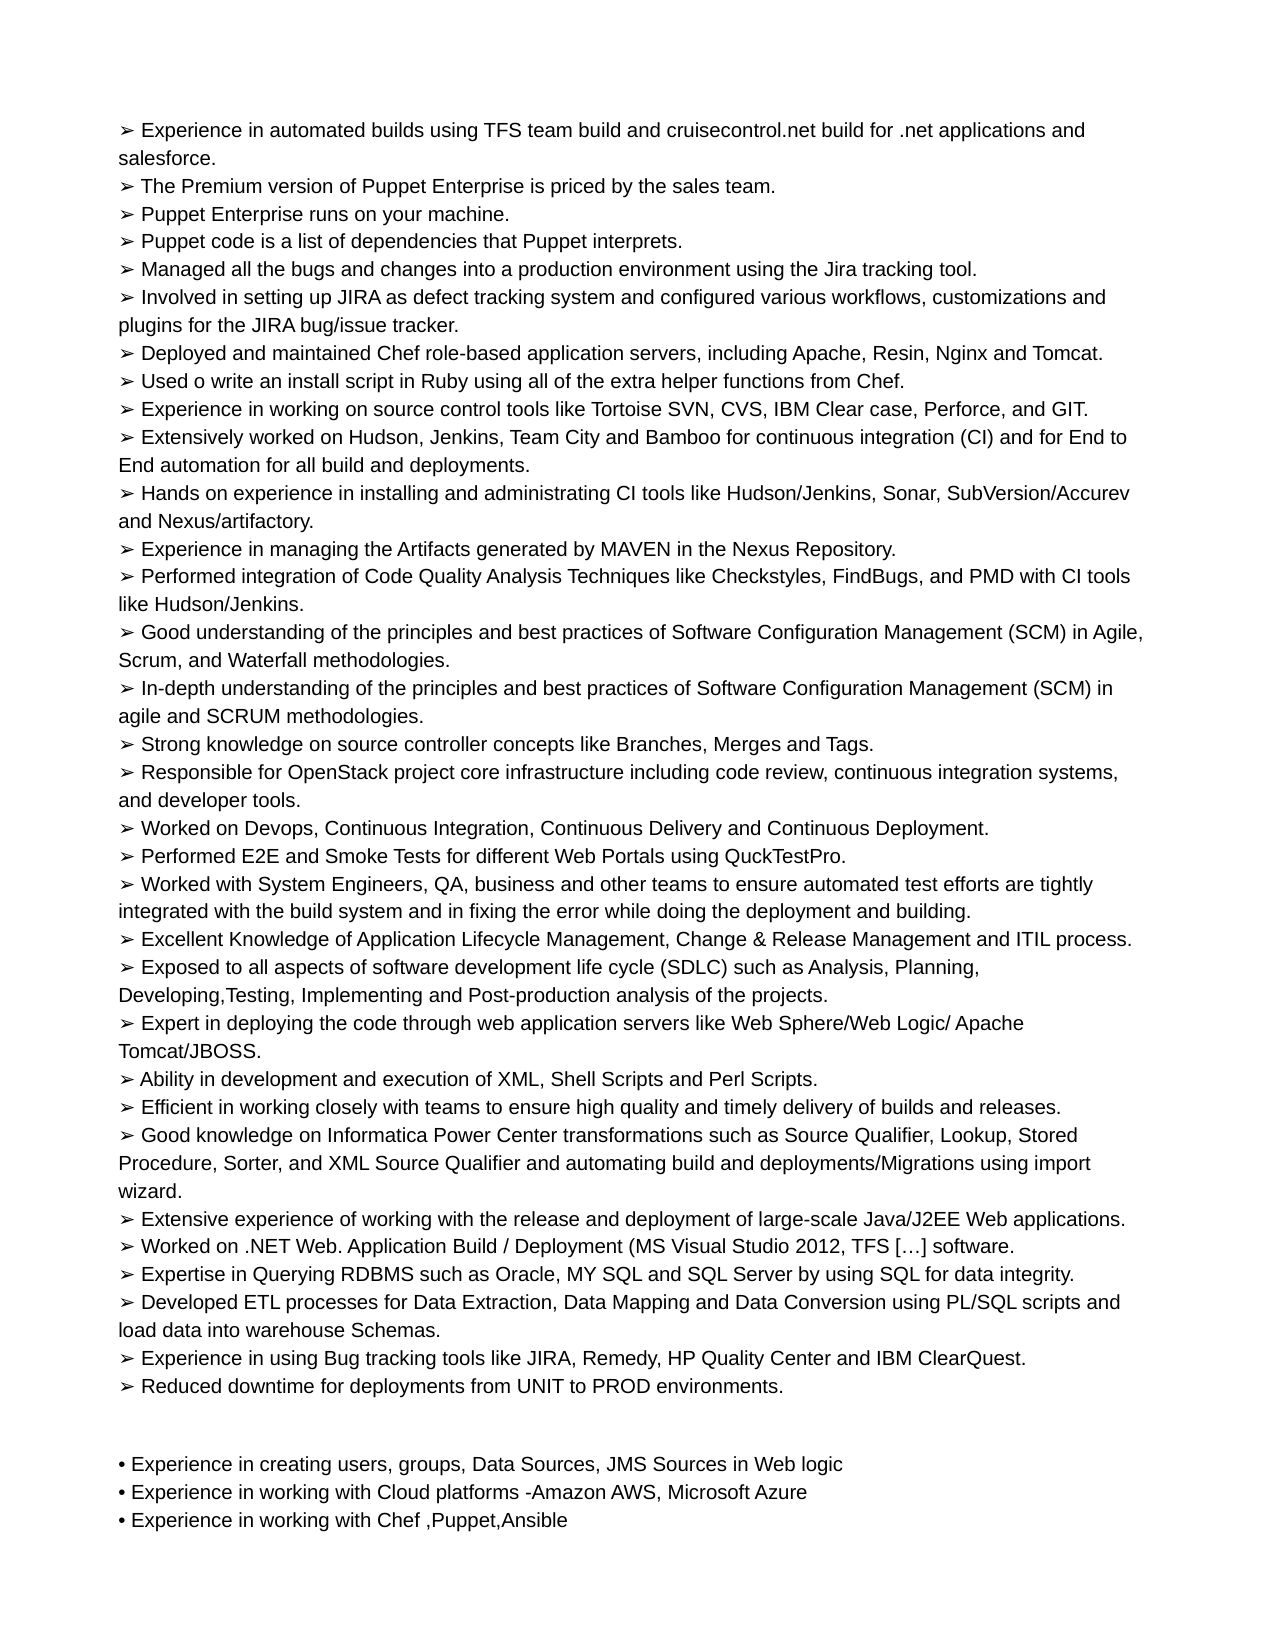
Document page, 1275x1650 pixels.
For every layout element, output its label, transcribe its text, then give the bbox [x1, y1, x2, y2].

text ➢ Experience in automated builds using TFS team build and cruisecontrol.net build for .net applications and salesforce. ➢ The Premium version of Puppet Enterprise is priced by the sales team. ➢ Puppet Enterprise runs on your machine. ➢ Puppet code is a list of dependencies that Puppet interprets. ➢ Managed all the bugs and changes into a production environment using the Jira tracking tool. ➢ Involved in setting up JIRA as defect tracking system and configured various workflows, customizations and plugins for the JIRA bug/issue tracker. ➢ Deployed and maintained Chef role-based application servers, including Apache, Resin, Nginx and Tomcat. ➢ Used o write an install script in Ruby using all of the extra helper functions from Chef. ➢ Experience in working on source control tools like Tortoise SVN, CVS, IBM Clear case, Perforce, and GIT. ➢ Extensively worked on Hudson, Jenkins, Team City and Bamboo for continuous integration (CI) and for End to End automation for all build and deployments. ➢ Hands on experience in installing and administrating CI tools like Hudson/Jenkins, Sonar, SubVersion/Accurev and Nexus/artifactory. ➢ Experience in managing the Artifacts generated by MAVEN in the Nexus Repository. ➢ Performed integration of Code Quality Analysis Techniques like Checkstyles, FindBugs, and PMD with CI tools like Hudson/Jenkins. ➢ Good understanding of the principles and best practices of Software Configuration Management (SCM) in Agile, Scrum, and Waterfall methodologies. ➢ In-depth understanding of the principles and best practices of Software Configuration Management (SCM) in agile and SCRUM methodologies. ➢ Strong knowledge on source controller concepts like Branches, Merges and Tags. ➢ Responsible for OpenStack project core infrastructure including code review, continuous integration systems, and developer tools. ➢ Worked on Devops, Continuous Integration, Continuous Delivery and Continuous Deployment. ➢ Performed E2E and Smoke Tests for different Web Portals using QuckTestPro. ➢ Worked with System Engineers, QA, business and other teams to ensure automated test efforts are tightly integrated with the build system and in fixing the error while doing the deployment and building. ➢ Excellent Knowledge of Application Lifecycle Management, Change & Release Management and ITIL process. ➢ Exposed to all aspects of software development life cycle (SDLC) such as Analysis, Planning, Developing,Testing, Implementing and Post-production analysis of the projects. ➢ Expert in deploying the code through web application servers like Web Sphere/Web Logic/ Apache Tomcat/JBOSS. ➢ Ability in development and execution of XML, Shell Scripts and Perl Scripts. ➢ Efficient in working closely with teams to ensure high quality and timely delivery of builds and releases. ➢ Good knowledge on Informatica Power Center transformations such as Source Qualifier, Lookup, Stored Procedure, Sorter, and XML Source Qualifier and automating build and deployments/Migrations using import wizard. ➢ Extensive experience of working with the release and deployment of large-scale Java/J2EE Web applications. ➢ Worked on .NET Web. Application Build / Deployment (MS Visual Studio 2012, TFS […] software. ➢ Expertise in Querying RDBMS such as Oracle, MY SQL and SQL Server by using SQL for data integrity. ➢ Developed ETL processes for Data Extraction, Data Mapping and Data Conversion using PL/SQL scripts and load data into warehouse Schemas. ➢ Experience in using Bug tracking tools like JIRA, Remedy, HP Quality Center and IBM ClearQuest. ➢ Reduced downtime for deployments from UNIT to PROD environments. [118, 118, 1157, 1398]
text • Experience in creating users, groups, Data Sources, JMS Sources in Web logic • Experience in working with Cloud platforms -Amazon AWS, Microsoft Azure • Experience in working with Chef ,Puppet,Ansible [118, 1452, 1157, 1532]
